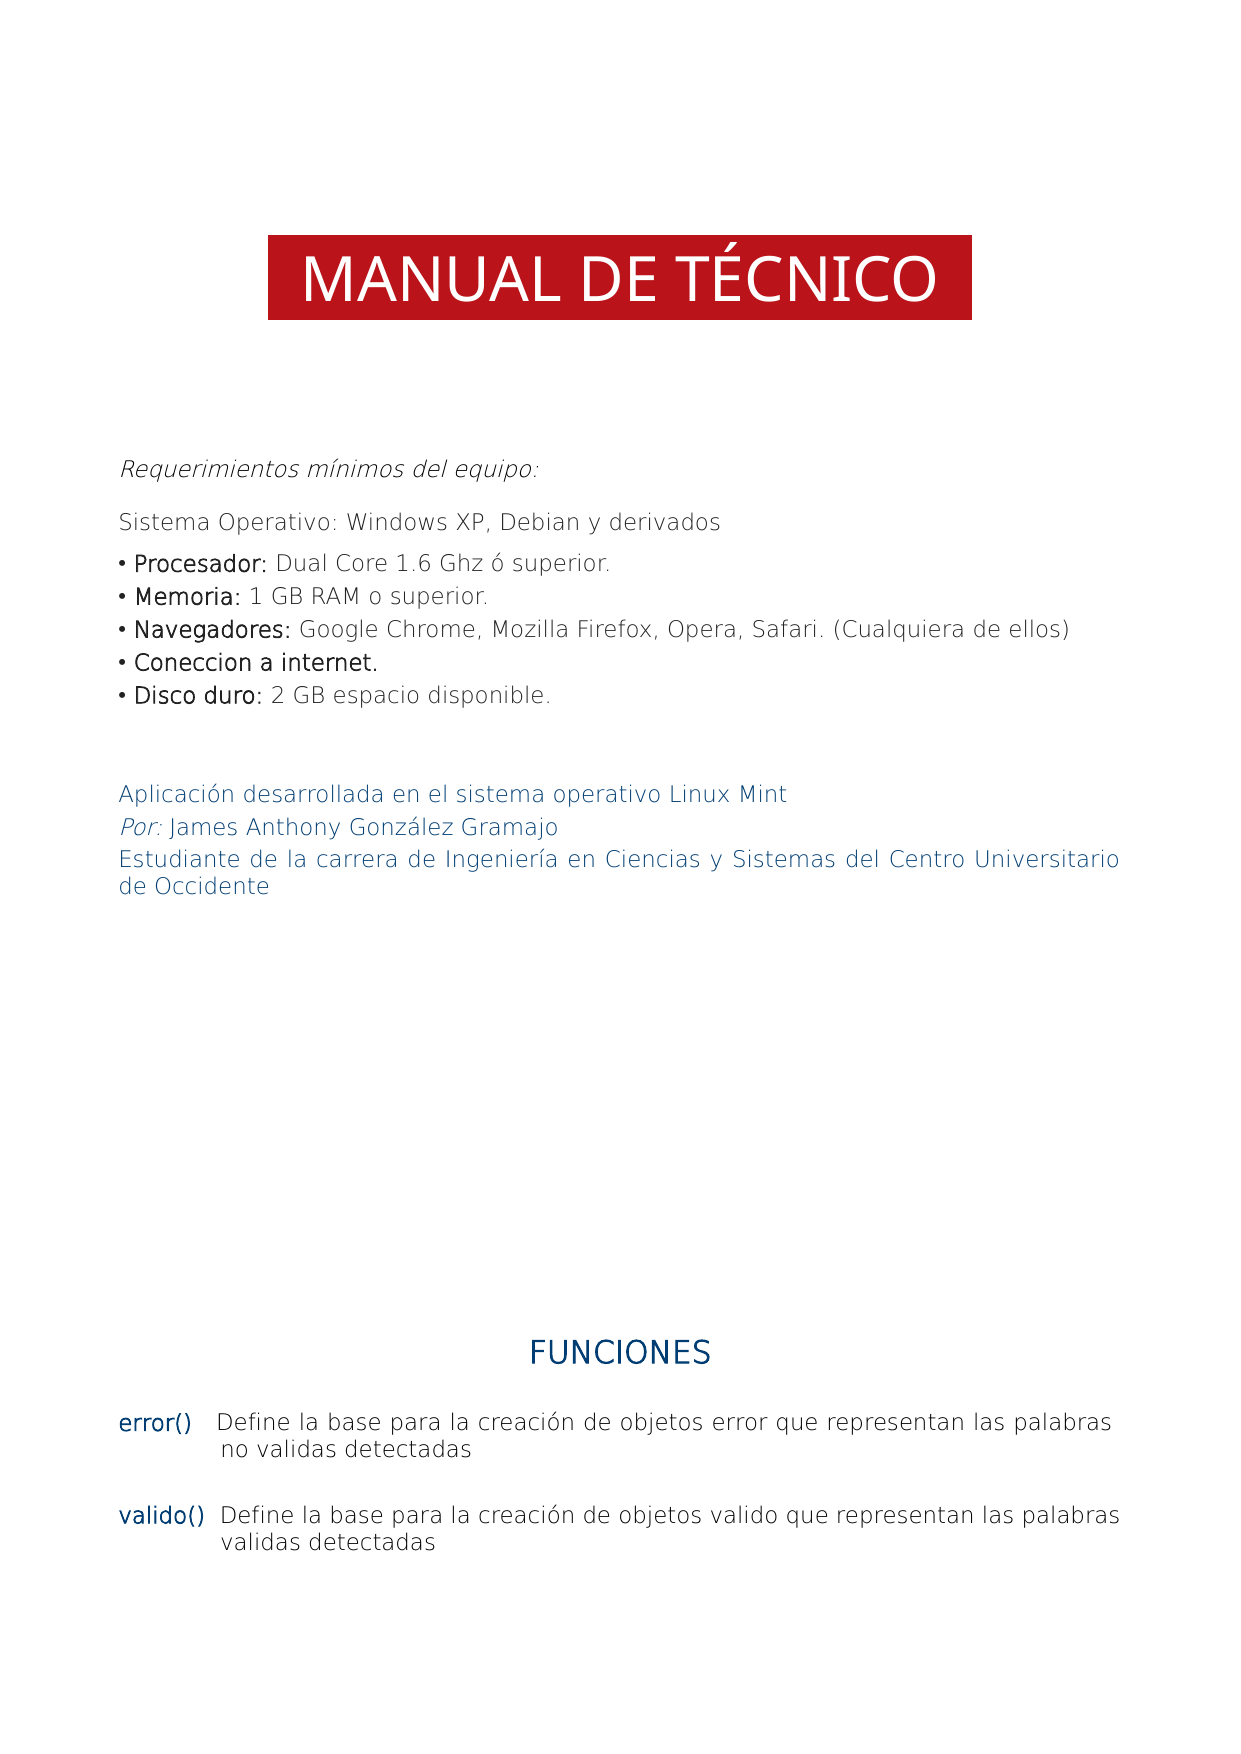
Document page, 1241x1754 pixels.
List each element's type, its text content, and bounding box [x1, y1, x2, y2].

list Coneccion a internet. [118, 649, 1122, 676]
text Sistema Operativo: Windows XP, Debian y derivados [118, 509, 1122, 536]
list Memoria: 1 GB RAM o superior. [118, 583, 1122, 610]
text Por: James Anthony González Gramajo [118, 814, 1122, 840]
list Navegadores: Google Chrome, Mozilla Firefox, Opera, Safari. (Cualquiera de ellos) [118, 616, 1122, 643]
text Requerimientos mínimos del equipo: [118, 456, 1122, 482]
text Estudiante de la carrera de Ingeniería en Ciencias y Sistemas del Centro Universitario de Occidente [118, 847, 1122, 900]
list Procesador: Dual Core 1.6 Ghz ó superior. [118, 550, 1122, 577]
text valido() Define la base para la creación de objetos valido que representan las palabras validas detectadas [118, 1502, 1122, 1555]
text MANUAL DE TÉCNICO [118, 235, 1122, 320]
text FUNCIONES [118, 1334, 1122, 1370]
text error() Define la base para la creación de objetos error que representan las palabras no validas detectadas [118, 1409, 1122, 1463]
text Aplicación desarrollada en el sistema operativo Linux Mint [118, 781, 1122, 807]
list Disco duro: 2 GB espacio disponible. [118, 682, 1122, 709]
